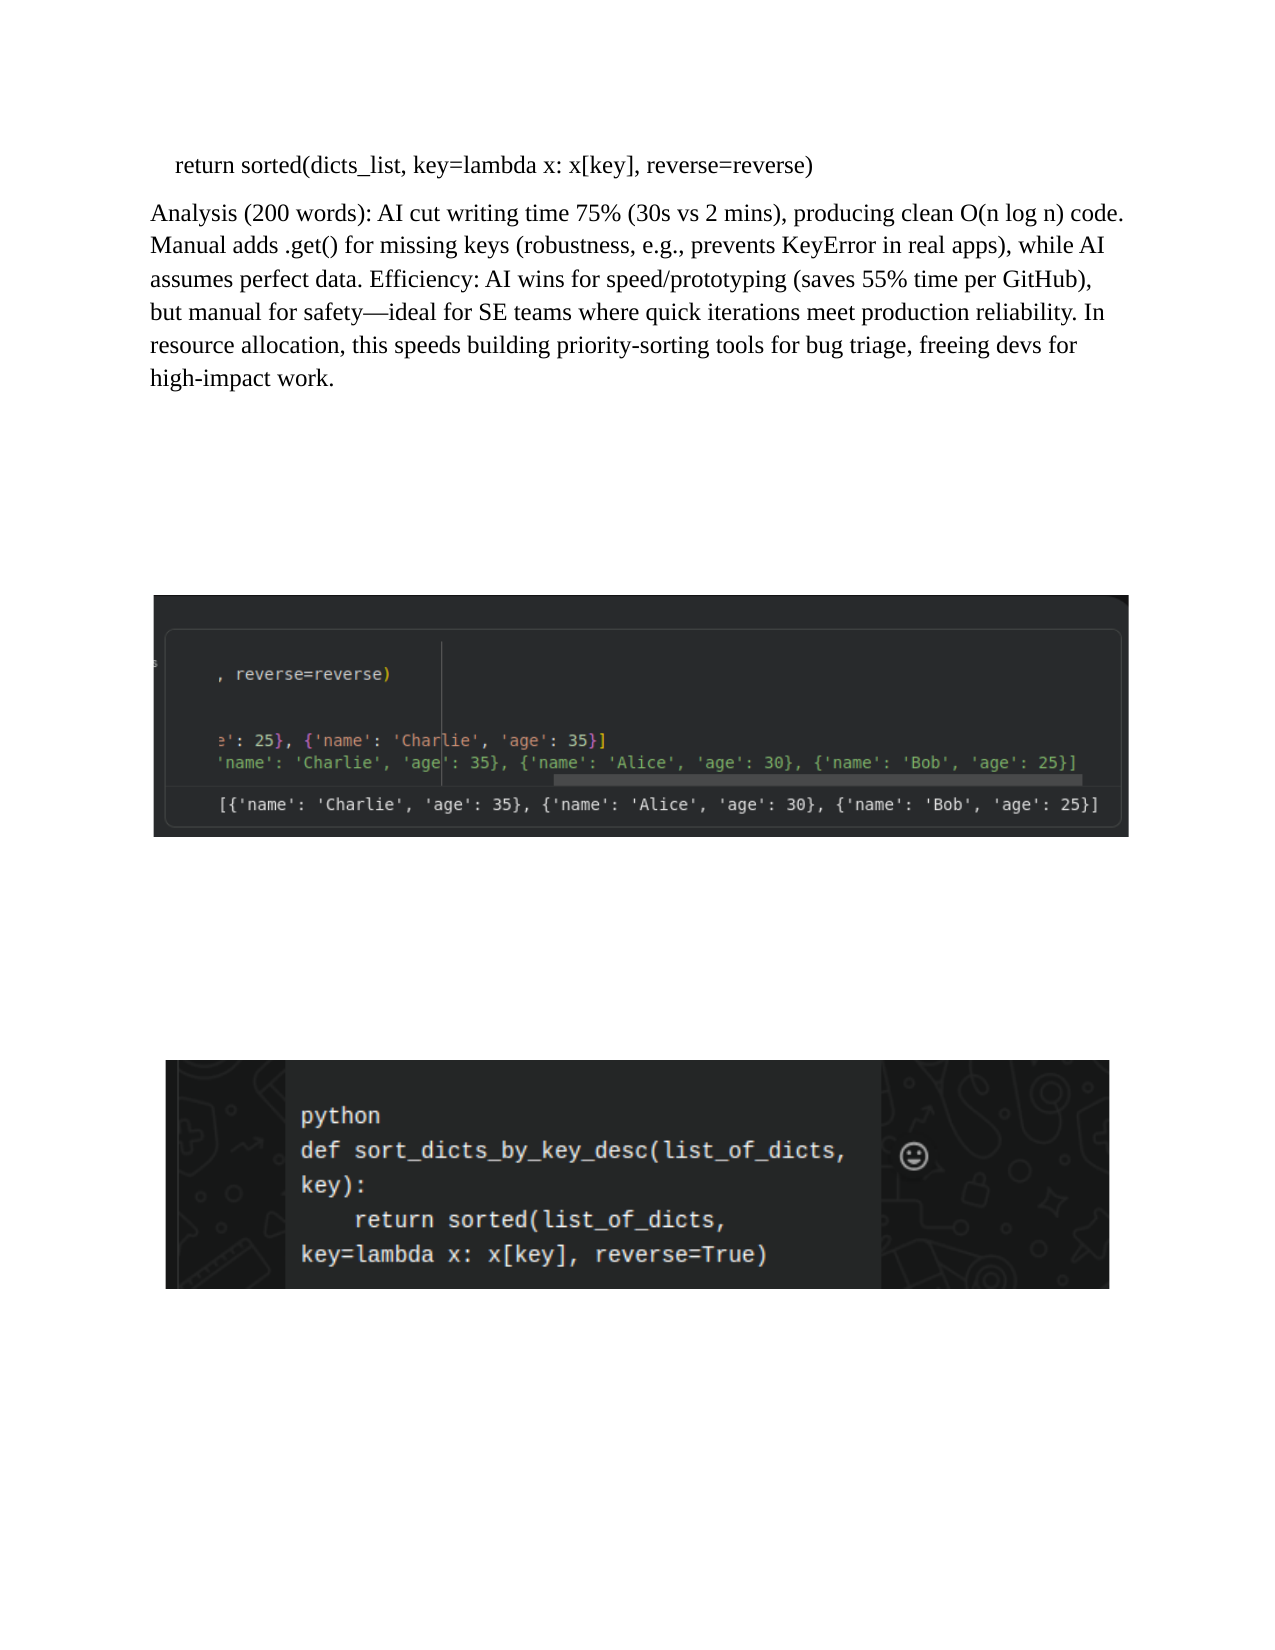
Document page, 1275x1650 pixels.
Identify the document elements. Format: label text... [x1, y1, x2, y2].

picture [153, 595, 1129, 837]
text Analysis (200 words): AI cut writing time 75% (30s vs 2 mins), producing clean O(n log n) code. Manual adds .get() for missing keys (robustness, e.g., prevents KeyError in real apps), while AI assumes perfect data. Efficiency: AI wins for speed/prototyping (saves 55% time per GitHub), but manual for safety—ideal for SE teams where quick iterations meet production reliability. In resource allocation, this speeds building priority-sorting tools for bug triage, freeing devs for high-impact work. [150, 198, 1125, 391]
text return sorted(dicts_list, key=lambda x: x[key], reverse=reverse) [150, 150, 1125, 179]
picture [165, 1060, 1110, 1289]
